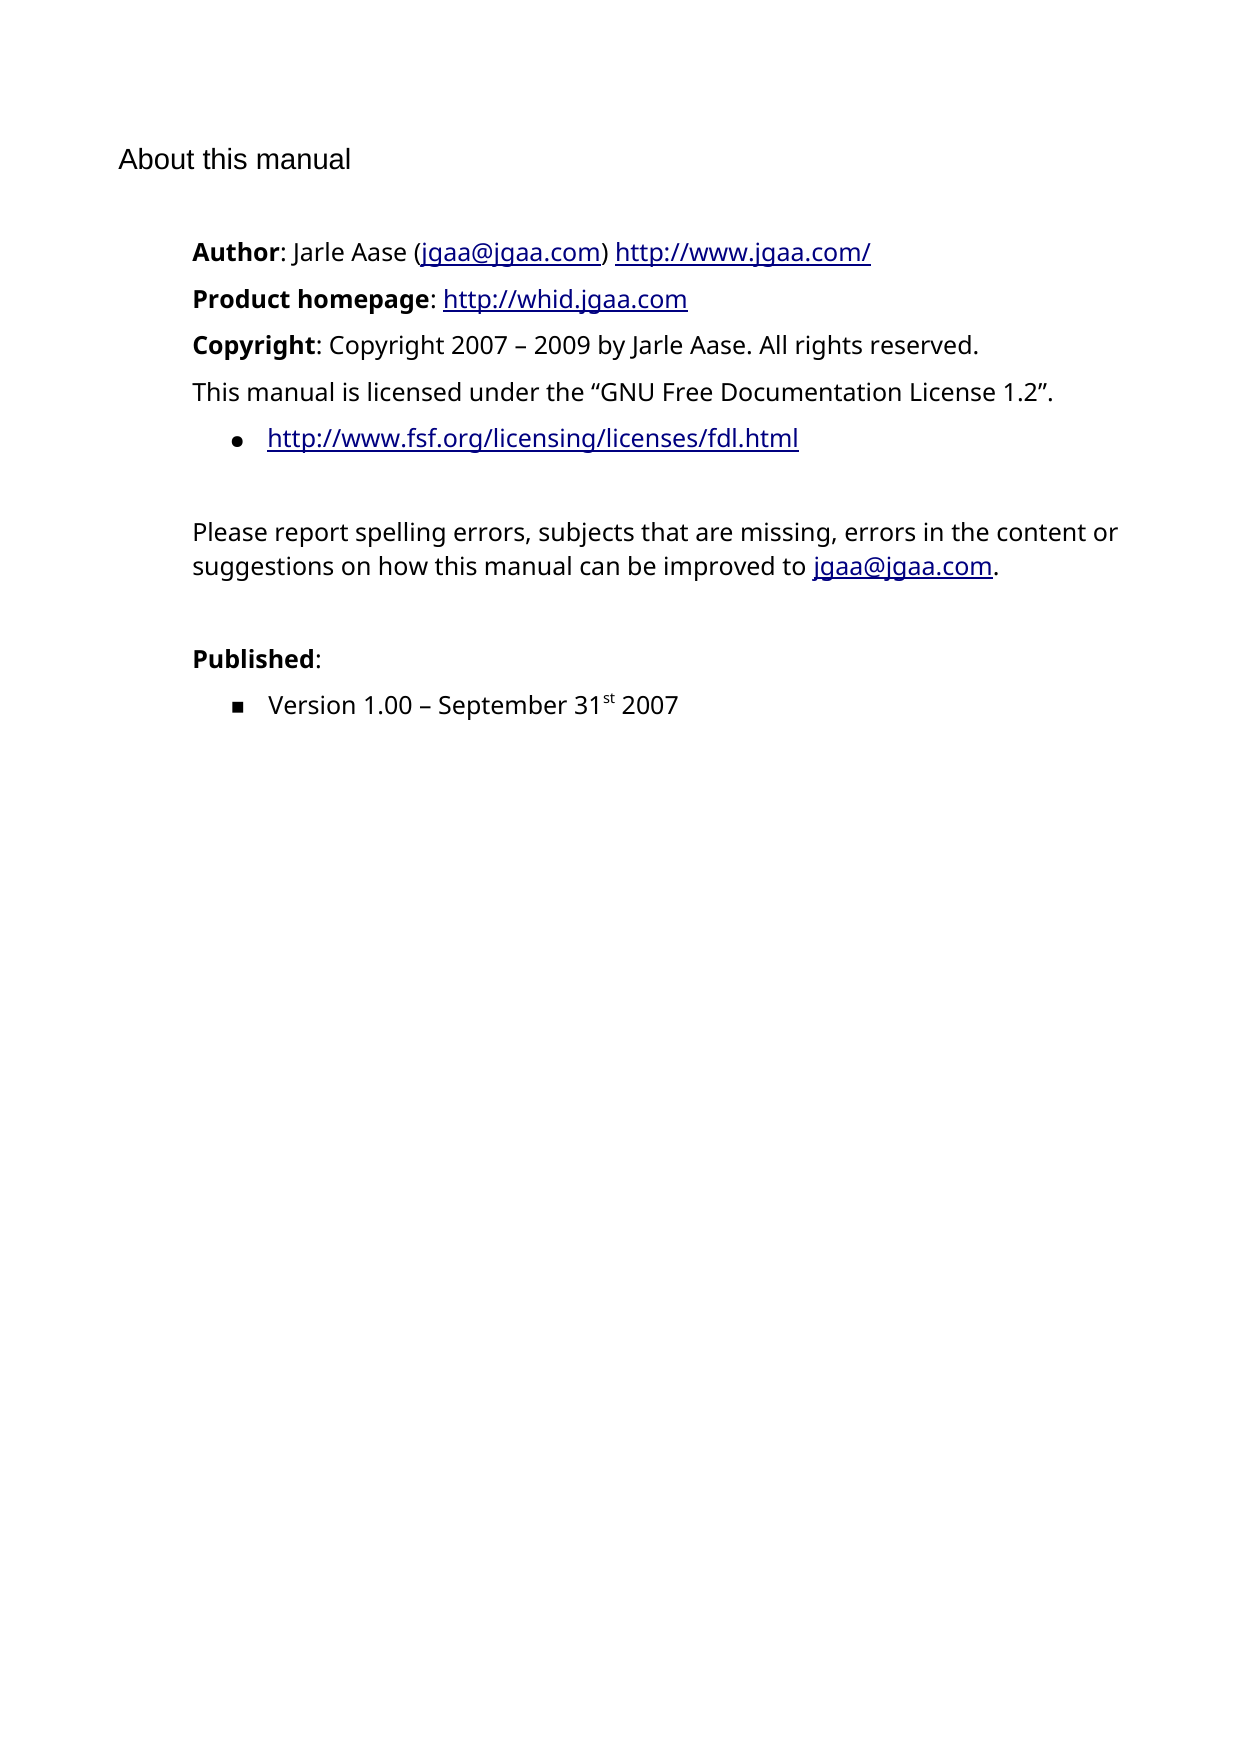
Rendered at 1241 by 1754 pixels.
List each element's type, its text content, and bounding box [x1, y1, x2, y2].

text Please report spelling errors, subjects that are missing, errors in the content or suggestions on how this manual can be improved to jgaa@jgaa.com. [192, 514, 1122, 582]
text Copyright: Copyright 2007 – 2009 by Jarle Aase. All rights reserved. [192, 328, 1122, 362]
subtitle About this manual [118, 143, 1122, 176]
text Published: [192, 641, 1122, 675]
list http://www.fsf.org/licensing/licenses/fdl.html [229, 421, 1122, 455]
text Product homepage: http://whid.jgaa.com [192, 281, 1122, 315]
text Author: Jarle Aase (jgaa@jgaa.com) http://www.jgaa.com/ [192, 235, 1122, 269]
list Version 1.00 – September 31st 2007 [231, 688, 1122, 722]
text This manual is licensed under the “GNU Free Documentation License 1.2”. [192, 374, 1122, 408]
